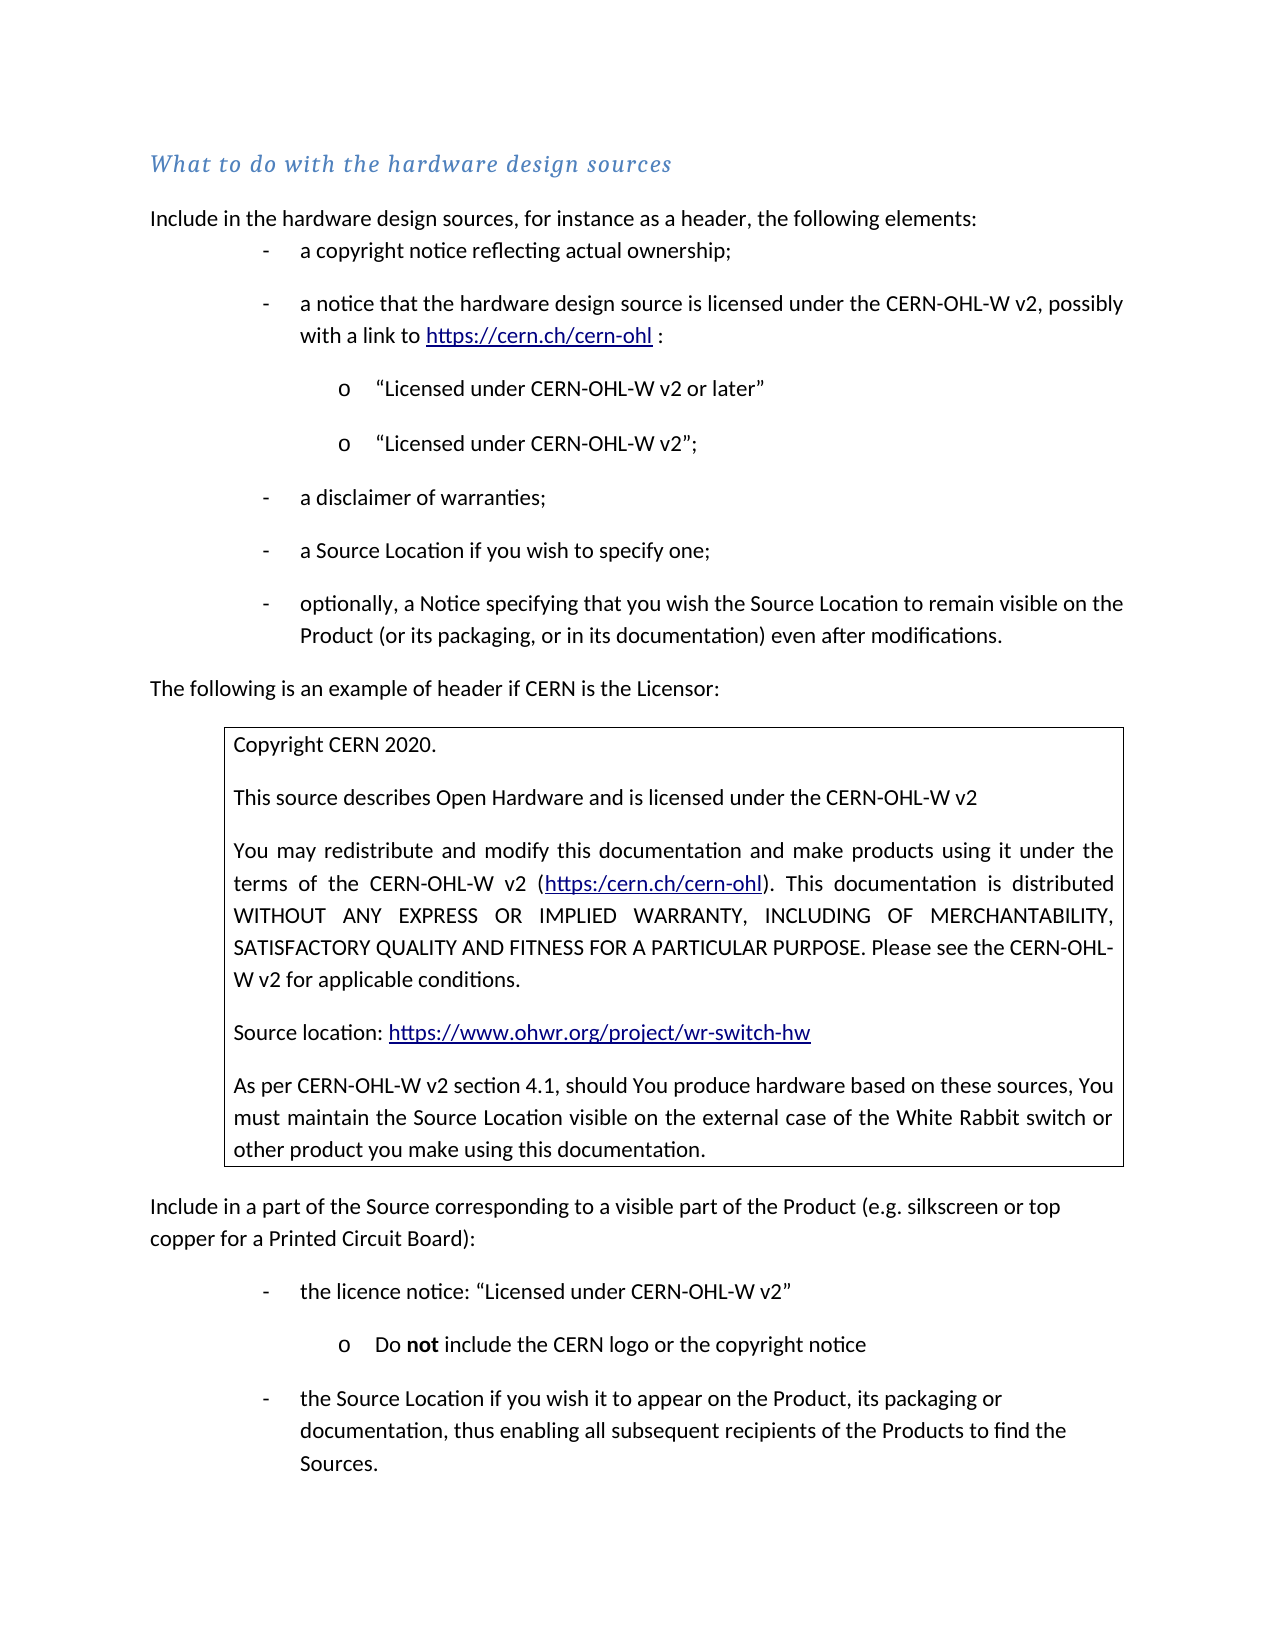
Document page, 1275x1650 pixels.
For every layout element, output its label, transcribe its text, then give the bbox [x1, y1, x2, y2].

text The following is an example of header if CERN is the Licensor: [150, 674, 1125, 702]
subtitle What to do with the hardware design sources [150, 150, 1125, 179]
text Source location: https://www.ohwr.org/project/wr-switch-hw [225, 1015, 1123, 1046]
text This source describes Open Hardware and is licensed under the CERN-OHL-W v2 [225, 780, 1123, 811]
list a Source Location if you wish to specify one; [262, 536, 1125, 564]
text As per CERN-OHL-W v2 section 4.1, should You produce hardware based on these sources, You must maintain the Source Location visible on the external case of the White Rabbit switch or other product you make using this documentation. [225, 1068, 1123, 1166]
list a copyright notice reflecting actual ownership; [262, 236, 1125, 264]
text Include in the hardware design sources, for instance as a header, the following elements: [150, 204, 1125, 232]
list the Source Location if you wish it to appear on the Product, its packaging or documentation, thus enabling all subsequent recipients of the Products to find the Sources. [262, 1384, 1125, 1477]
text You may redistribute and modify this documentation and make products using it under the terms of the CERN-OHL-W v2 (https:/cern.ch/cern-ohl). This documentation is distributed WITHOUT ANY EXPRESS OR IMPLIED WARRANTY, INCLUDING OF MERCHANTABILITY, SATISFACTORY QUALITY AND FITNESS FOR A PARTICULAR PURPOSE. Please see the CERN-OHL-W v2 for applicable conditions. [225, 833, 1123, 993]
list Do not include the CERN logo or the copyright notice [337, 1330, 1125, 1359]
list “Licensed under CERN-OHL-W v2”; [337, 429, 1125, 458]
list optionally, a Notice specifying that you wish the Source Location to remain visible on the Product (or its packaging, or in its documentation) even after modifications. [262, 589, 1125, 649]
list “Licensed under CERN-OHL-W v2 or later” [337, 374, 1125, 403]
list a notice that the hardware design source is licensed under the CERN-OHL-W v2, possibly with a link to https://cern.ch/cern-ohl : [262, 289, 1125, 349]
list a disclaimer of warranties; [262, 483, 1125, 511]
list the licence notice: “Licensed under CERN-OHL-W v2” [262, 1277, 1125, 1305]
text Copyright CERN 2020. [225, 728, 1123, 758]
text Include in a part of the Source corresponding to a visible part of the Product (e.g. silkscreen or top copper for a Printed Circuit Board): [150, 1192, 1125, 1252]
